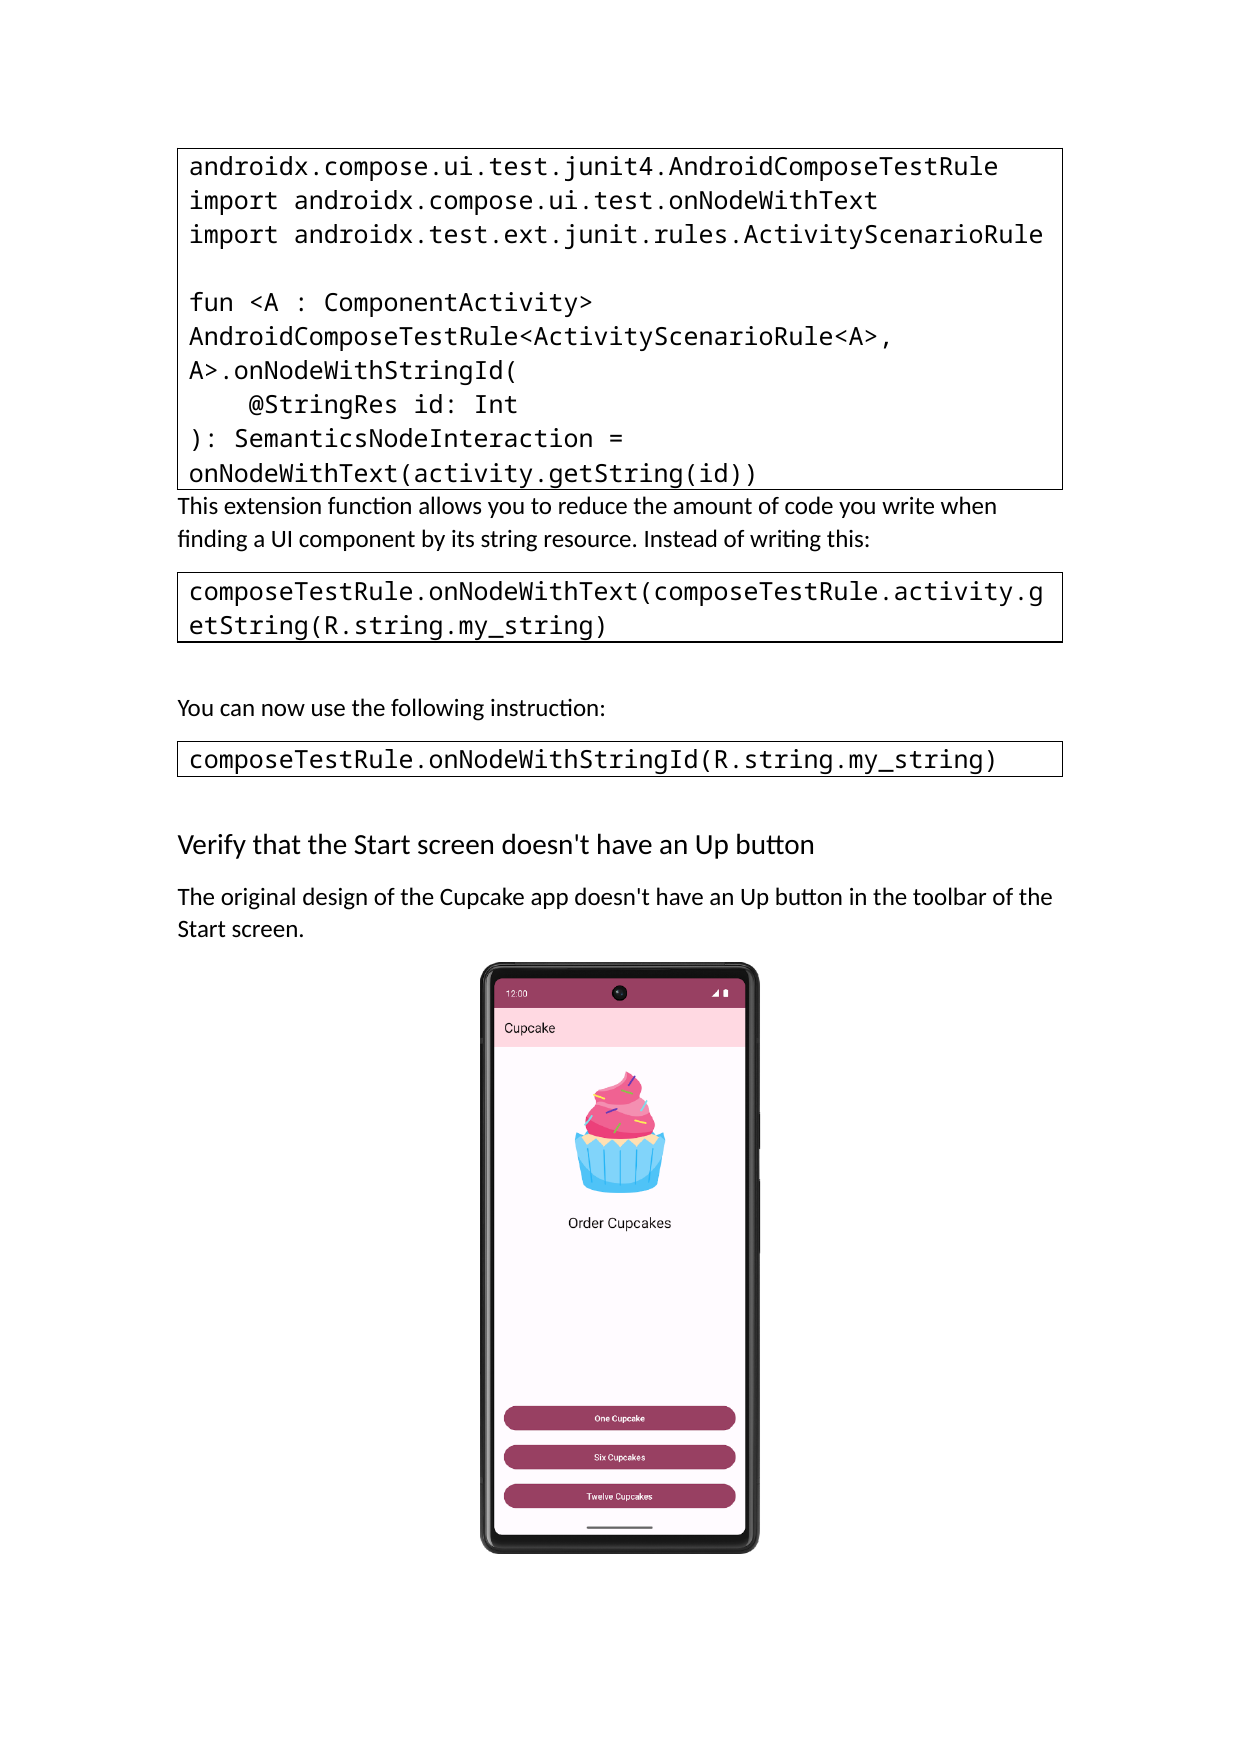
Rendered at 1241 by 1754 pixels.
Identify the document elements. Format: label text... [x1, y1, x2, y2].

text You can now use the following instruction: [177, 692, 1063, 722]
table_header androidx.compose.ui.test.junit4.AndroidComposeTestRule import androidx.compose.ui.test.onNodeWithText import androidx.test.ext.junit.rules.ActivityScenarioRule fun <A : ComponentActivity> AndroidComposeTestRule<ActivityScenarioRule<A>, A>.onNodeWithStringId( @StringRes id: Int ): SemanticsNodeInteraction = onNodeWithText(activity.getString(id)) [178, 149, 1062, 489]
table_header composeTestRule.onNodeWithStringId(R.string.my_string) [178, 742, 1062, 776]
text The original design of the Cupcake app doesn't have an Up button in the toolbar of the Start screen. [177, 881, 1063, 944]
text This extension function allows you to reduce the amount of code you write when finding a UI component by its string resource. Instead of writing this: [177, 490, 1063, 553]
text Verify that the Start screen doesn't have an Up button [177, 826, 1063, 862]
table_header composeTestRule.onNodeWithText(composeTestRule.activity.getString(R.string.my_string) [178, 573, 1062, 641]
